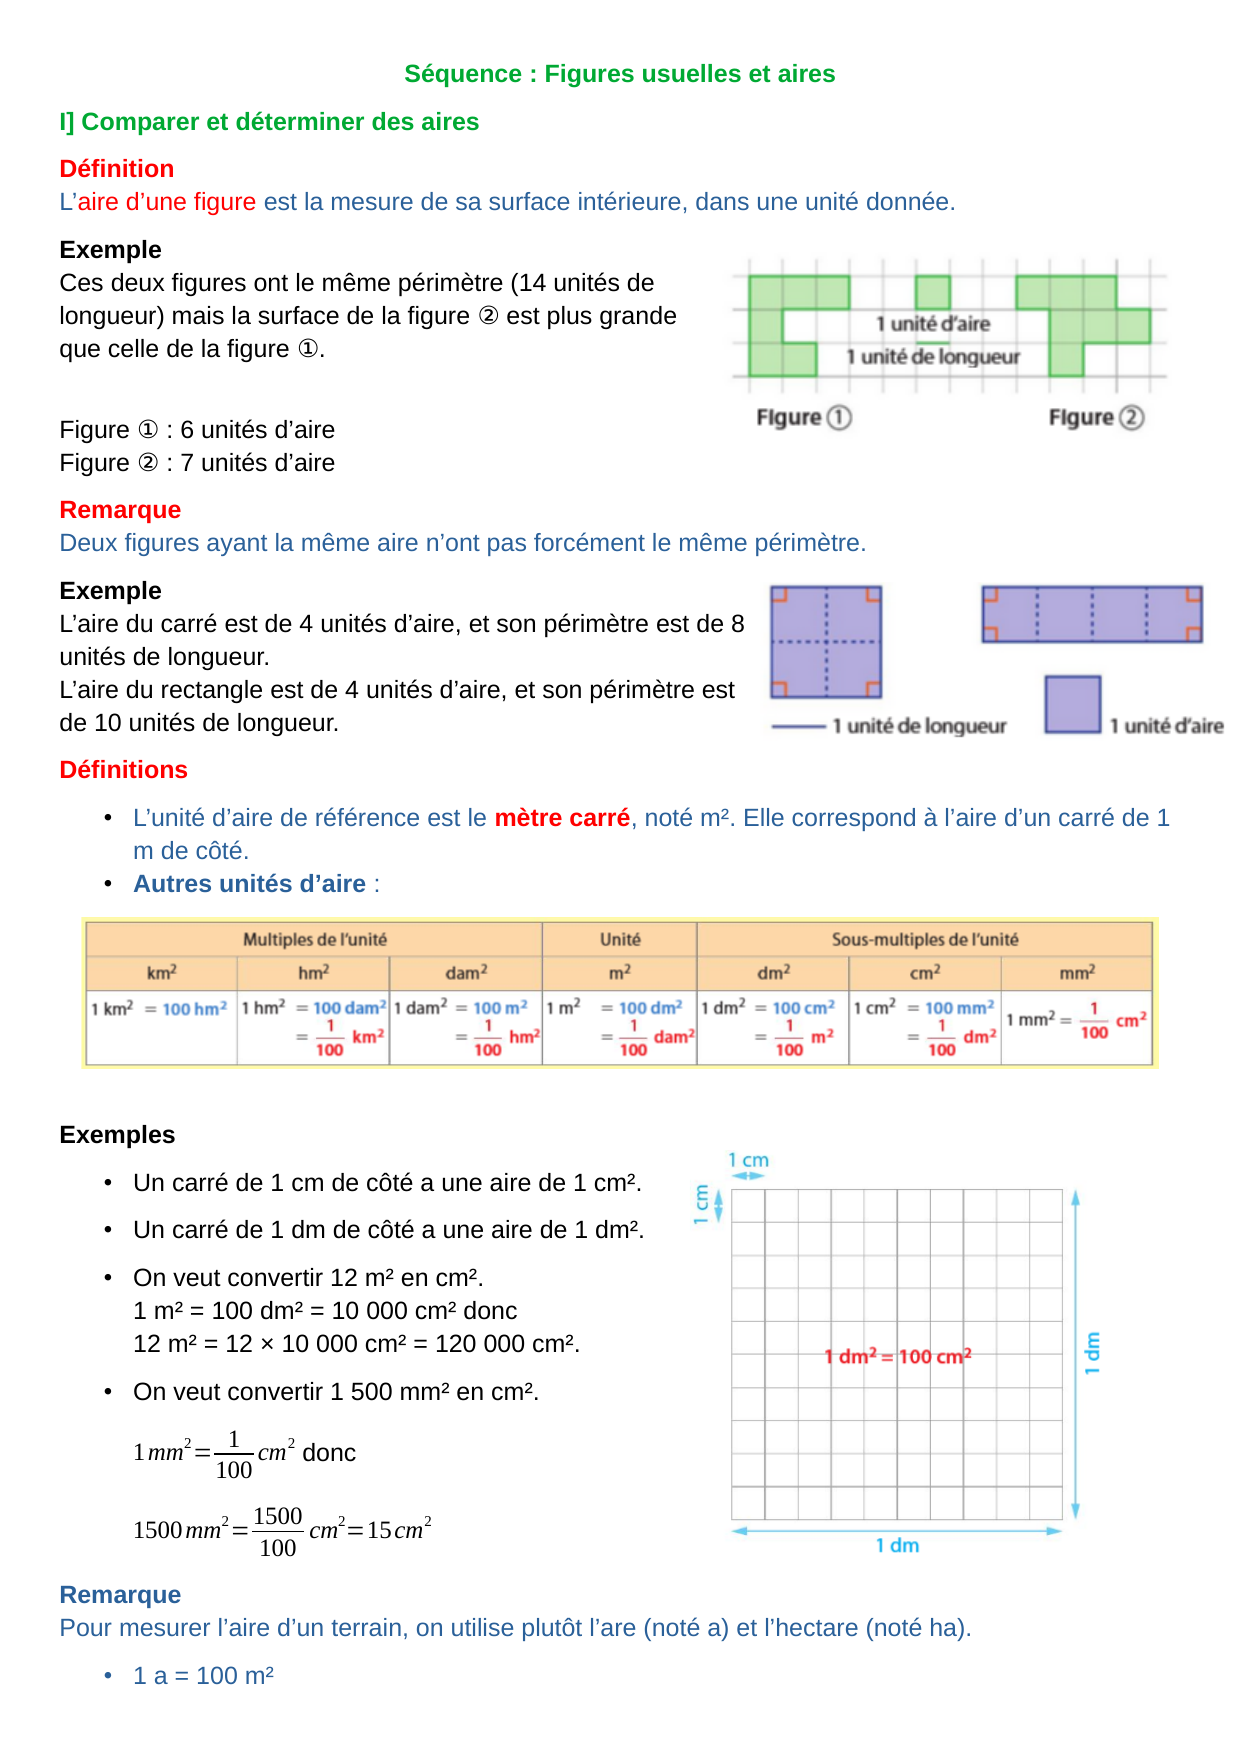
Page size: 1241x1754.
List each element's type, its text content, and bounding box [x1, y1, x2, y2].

picture [720, 252, 1172, 440]
text Séquence : Figures usuelles et aires [59, 59, 1181, 88]
list 1 a = 100 m² [103, 1661, 1181, 1690]
list [1101, 1424, 1181, 1483]
list [1101, 1215, 1181, 1244]
list Un carré de 1 cm de côté a une aire de 1 cm². [103, 1168, 689, 1197]
list [1101, 1377, 1181, 1406]
text Remarque Deux figures ayant la même aire n’ont pas forcément le même périmètre. [59, 495, 1181, 557]
text Exemples [59, 1120, 1181, 1149]
picture [689, 1150, 1101, 1554]
text I] Comparer et déterminer des aires [59, 107, 1181, 135]
text Définitions [59, 756, 1181, 784]
list L’unité d’aire de référence est le mètre carré, noté m². Elle correspond à l’aire d’un carré de 1 m de côté. [103, 803, 1181, 865]
text Figure ① : 6 unités d’aire Figure ② : 7 unités d’aire [59, 382, 1181, 476]
list On veut convertir 1 500 mm² en cm². [103, 1377, 689, 1406]
list On veut convertir 12 m² en cm². 1 m² = 100 dm² = 10 000 cm² donc 12 m² = 12 × 10 000 cm² = 120 000 cm². [103, 1263, 689, 1358]
list Un carré de 1 dm de côté a une aire de 1 dm². [103, 1215, 689, 1244]
list donc [103, 1424, 689, 1483]
list Autres unités d’aire : [103, 869, 1181, 898]
picture [760, 582, 1232, 742]
text Exemple L’aire du carré est de 4 unités d’aire, et son périmètre est de 8 unités de longueur. L’aire du rectangle est de 4 unités d’aire, et son périmètre est de 10 unités de longueur. [59, 576, 1181, 737]
list [1101, 1263, 1181, 1358]
text Définition L’aire d’une figure est la mesure de sa surface intérieure, dans une unité donnée. [59, 154, 1181, 216]
text Exemple Ces deux figures ont le même périmètre (14 unités de longueur) mais la surface de la figure ② est plus grande que celle de la figure ①. [59, 235, 1181, 363]
text Remarque Pour mesurer l’aire d’un terrain, on utilise plutôt l’are (noté a) et l’hectare (noté ha). [59, 1580, 1181, 1642]
list [1101, 1168, 1181, 1197]
picture [81, 917, 1159, 1069]
